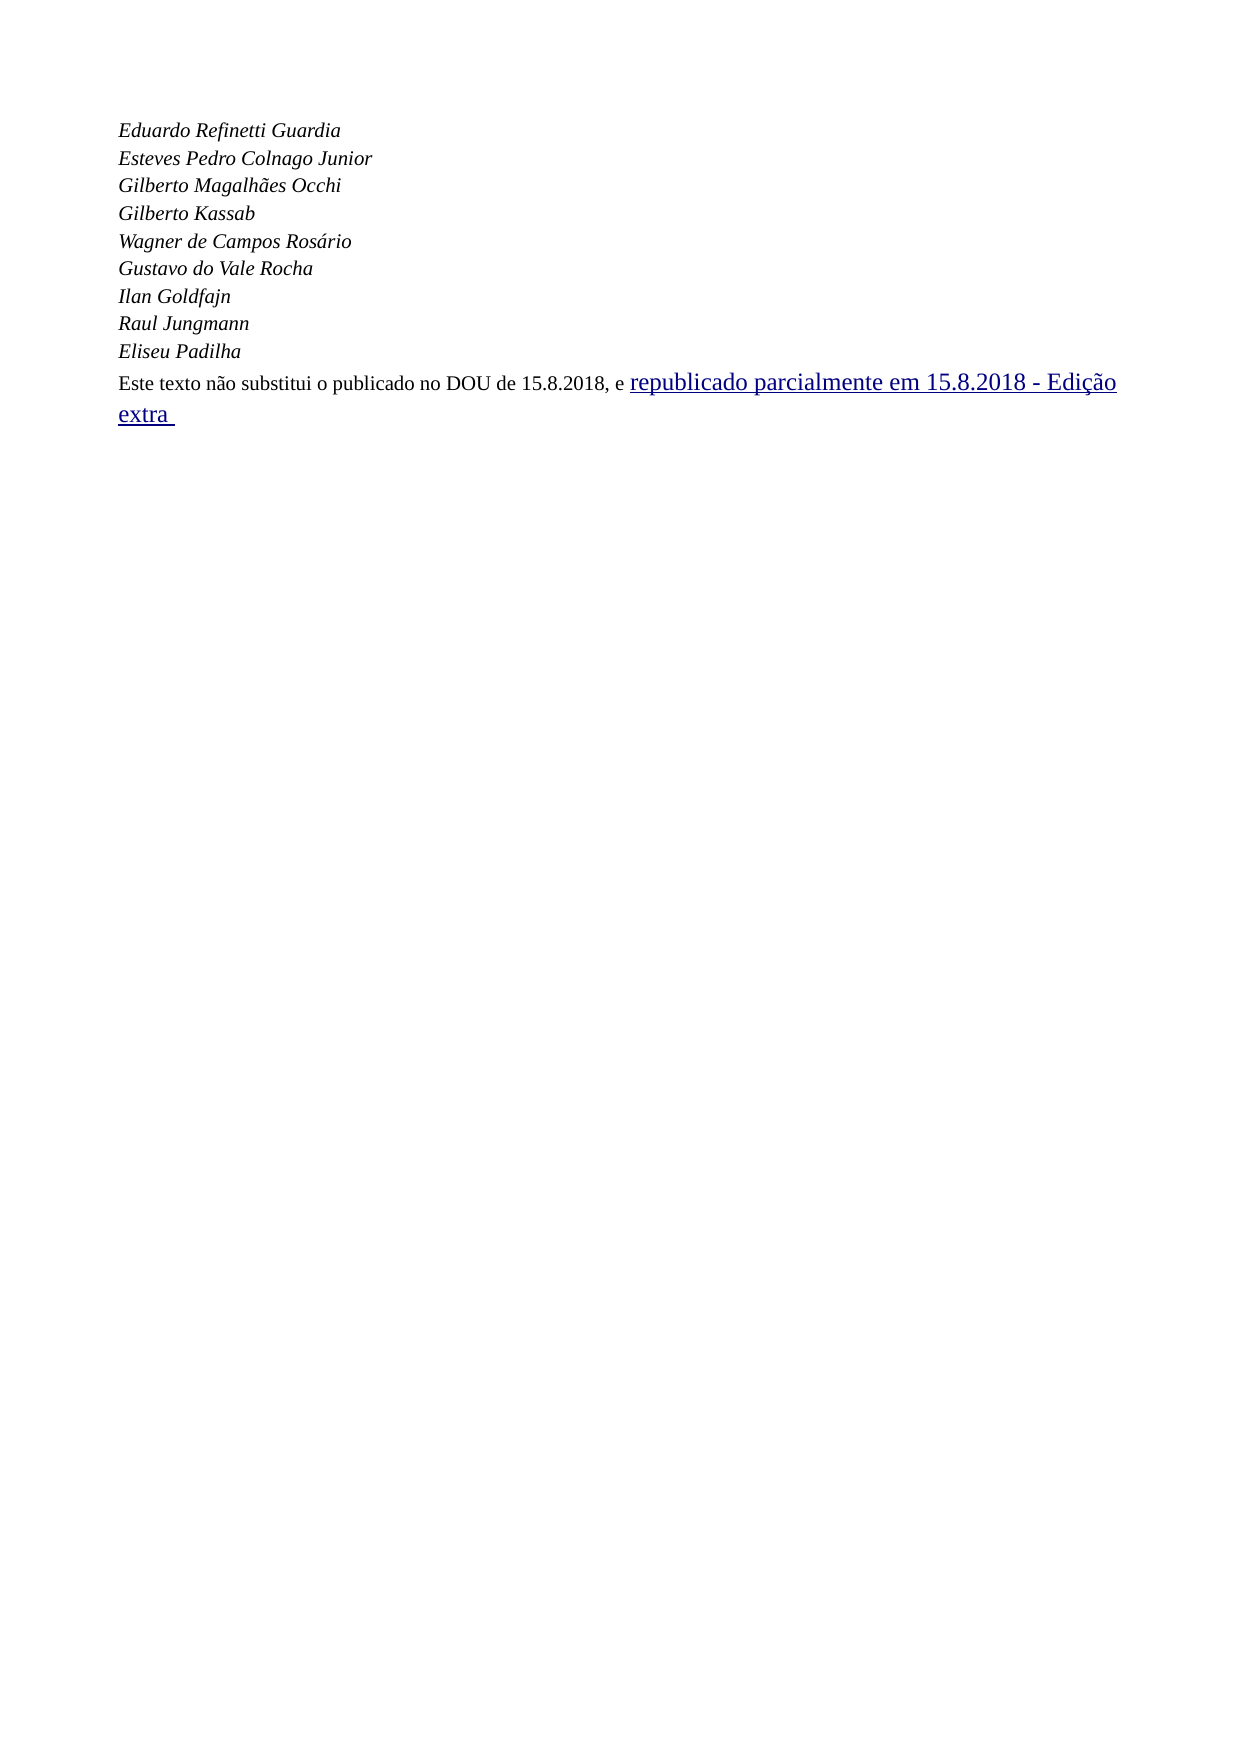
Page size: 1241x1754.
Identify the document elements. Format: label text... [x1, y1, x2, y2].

text Gilberto Kassab [118, 201, 1122, 225]
text Raul Jungmann [118, 311, 1122, 335]
text Eduardo Refinetti Guardia [118, 118, 1122, 142]
text Ilan Goldfajn [118, 284, 1122, 308]
text Wagner de Campos Rosário [118, 228, 1122, 253]
text Eliseu Padilha [118, 339, 1122, 363]
text Gustavo do Vale Rocha [118, 256, 1122, 280]
text Este texto não substitui o publicado no DOU de 15.8.2018, e republicado parcialmente em 15.8.2018 - Edição extra [118, 367, 1122, 428]
text Esteves Pedro Colnago Junior [118, 146, 1122, 170]
text Gilberto Magalhães Occhi [118, 173, 1122, 197]
